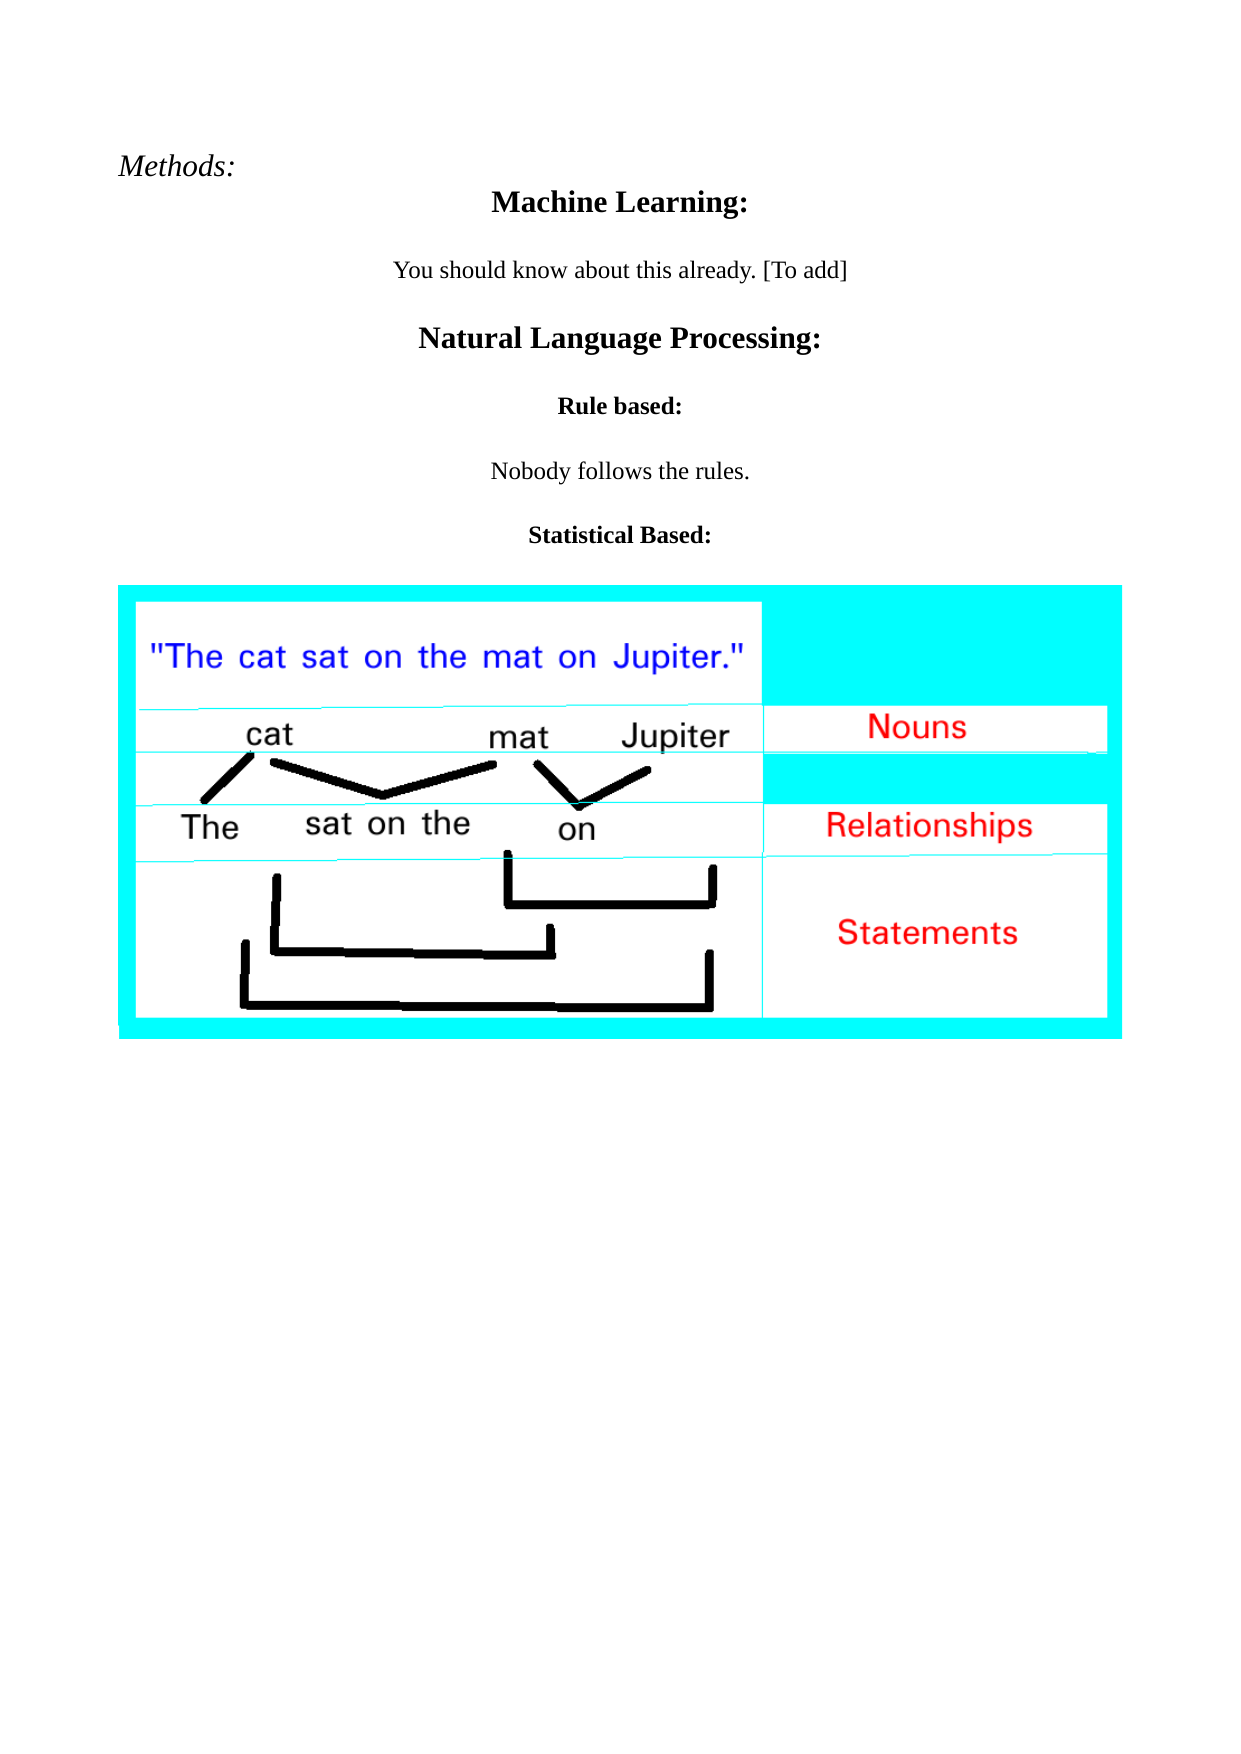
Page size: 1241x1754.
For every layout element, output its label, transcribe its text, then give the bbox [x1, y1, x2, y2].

text Nobody follows the rules. [118, 456, 1122, 485]
text You should know about this already. [To add] [118, 255, 1122, 283]
text Methods: [118, 147, 1122, 183]
picture [118, 585, 1123, 1039]
text Rule based: [118, 391, 1122, 420]
text Statistical Based: [118, 521, 1122, 549]
text Natural Language Processing: [118, 319, 1122, 355]
text Machine Learning: [118, 183, 1122, 219]
